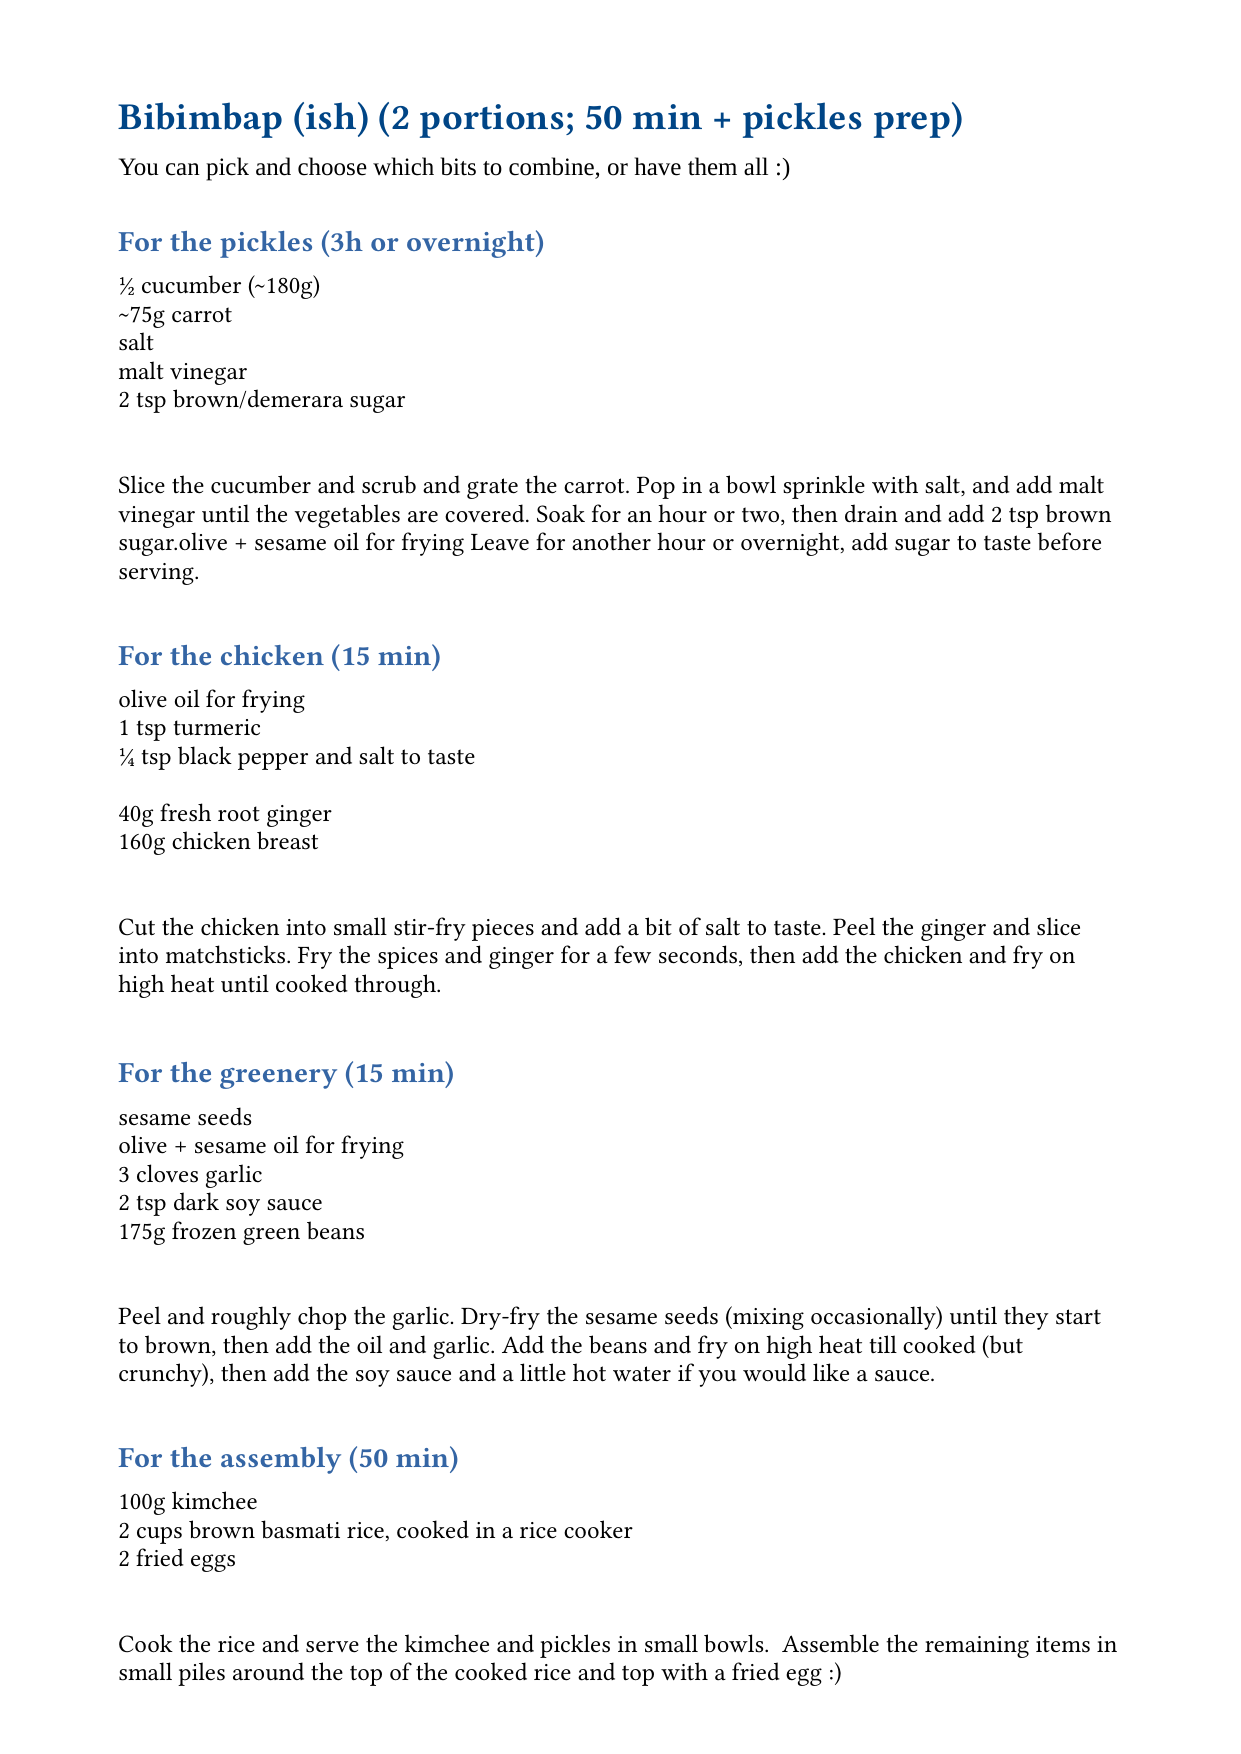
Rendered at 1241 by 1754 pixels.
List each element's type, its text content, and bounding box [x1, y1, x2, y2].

text 1 tsp turmeric [118, 713, 1122, 742]
text ~75g carrot [118, 300, 1122, 328]
text 175g frozen green beans [118, 1217, 1122, 1245]
subtitle For the pickles (3h or overnight) [118, 226, 1122, 259]
text 160g chicken breast [118, 827, 1122, 856]
text olive oil for frying [118, 684, 1122, 713]
text 2 tsp brown/demerara sugar [118, 386, 1122, 414]
text 40g fresh root ginger [118, 799, 1122, 827]
text 2 tsp dark soy sauce [118, 1188, 1122, 1217]
text malt vinegar [118, 357, 1122, 386]
text 2 cups brown basmati rice, cooked in a rice cooker [118, 1516, 1122, 1544]
text ¼ tsp black pepper and salt to taste [118, 742, 1122, 770]
text 100g kimchee [118, 1487, 1122, 1516]
text olive + sesame oil for frying [118, 1131, 1122, 1159]
text ½ cucumber (~180g) [118, 271, 1122, 300]
text 2 fried eggs [118, 1544, 1122, 1573]
text You can pick and choose which bits to combine, or have them all :) [118, 152, 1122, 180]
text 3 cloves garlic [118, 1159, 1122, 1188]
subtitle For the greenery (15 min) [118, 1057, 1122, 1090]
text Cook the rice and serve the kimchee and pickles in small bowls. Assemble the remaining items in small piles around the top of the cooked rice and top with a fried egg :) [118, 1630, 1122, 1687]
text Slice the cucumber and scrub and grate the carrot. Pop in a bowl sprinkle with salt, and add malt vinegar until the vegetables are covered. Soak for an hour or two, then drain and add 2 tsp brown sugar.olive + sesame oil for frying Leave for another hour or overnight, add sugar to taste before serving. [118, 471, 1122, 585]
subtitle For the chicken (15 min) [118, 639, 1122, 672]
text Peel and roughly chop the garlic. Dry-fry the sesame seeds (mixing occasionally) until they start to brown, then add the oil and garlic. Add the beans and fry on high heat till cooked (but crunchy), then add the soy sauce and a little hot water if you would like a sauce. [118, 1302, 1122, 1388]
subtitle For the assembly (50 min) [118, 1441, 1122, 1475]
subtitle Bibimbap (ish) (2 portions; 50 min + pickles prep) [118, 96, 1122, 139]
text salt [118, 328, 1122, 357]
text sesame seeds [118, 1102, 1122, 1131]
text Cut the chicken into small stir-fry pieces and add a bit of salt to taste. Peel the ginger and slice into matchsticks. Fry the spices and ginger for a few seconds, then add the chicken and fry on high heat until cooked through. [118, 913, 1122, 998]
